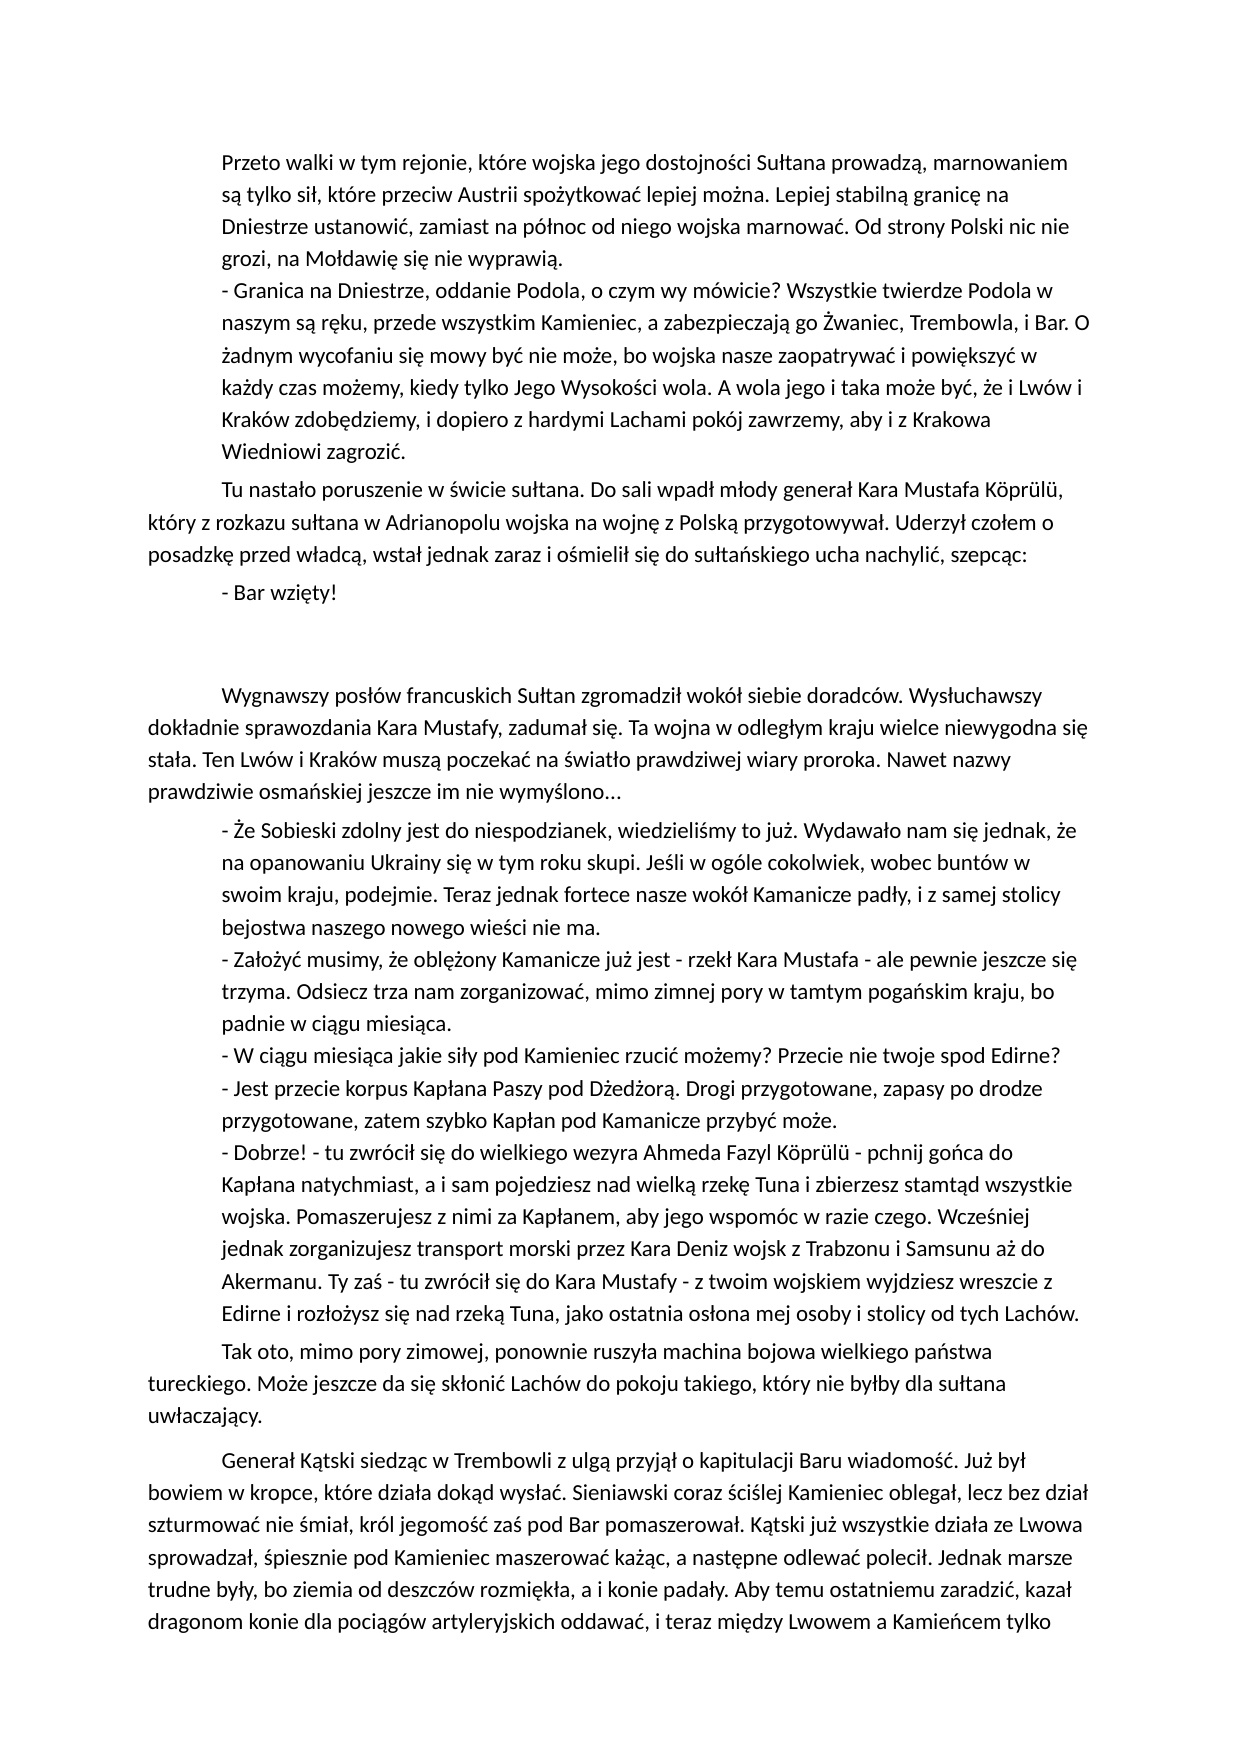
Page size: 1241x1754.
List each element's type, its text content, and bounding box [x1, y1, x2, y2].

text - Jest przecie korpus Kapłana Paszy pod Dżedżorą. Drogi przygotowane, zapasy po drodze przygotowane, zatem szybko Kapłan pod Kamanicze przybyć może. [221, 1074, 1093, 1134]
text - Granica na Dniestrze, oddanie Podola, o czym wy mówicie? Wszystkie twierdze Podola w naszym są ręku, przede wszystkim Kamieniec, a zabezpieczają go Żwaniec, Trembowla, i Bar. O żadnym wycofaniu się mowy być nie może, bo wojska nasze zaopatrywać i powiększyć w każdy czas możemy, kiedy tylko Jego Wysokości wola. A wola jego i taka może być, że i Lwów i Kraków zdobędziemy, i dopiero z hardymi Lachami pokój zawrzemy, aby i z Krakowa Wiedniowi zagrozić. [221, 276, 1093, 465]
text - W ciągu miesiąca jakie siły pod Kamieniec rzucić możemy? Przecie nie twoje spod Edirne? [221, 1041, 1093, 1069]
text Wygnawszy posłów francuskich Sułtan zgromadził wokół siebie doradców. Wysłuchawszy dokładnie sprawozdania Kara Mustafy, zadumał się. Ta wojna w odległym kraju wielce niewygodna się stała. Ten Lwów i Kraków muszą poczekać na światło prawdziwej wiary proroka. Nawet nazwy prawdziwie osmańskiej jeszcze im nie wymyślono... [148, 681, 1093, 806]
text Tu nastało poruszenie w świcie sułtana. Do sali wpadł młody generał Kara Mustafa Köprülü, który z rozkazu sułtana w Adrianopolu wojska na wojnę z Polską przygotowywał. Uderzył czołem o posadzkę przed władcą, wstał jednak zaraz i ośmielił się do sułtańskiego ucha nachylić, szepcąc: [148, 475, 1093, 568]
text - Założyć musimy, że oblężony Kamanicze już jest - rzekł Kara Mustafa - ale pewnie jeszcze się trzyma. Odsiecz trza nam zorganizować, mimo zimnej pory w tamtym pogańskim kraju, bo padnie w ciągu miesiąca. [221, 945, 1093, 1037]
text - Że Sobieski zdolny jest do niespodzianek, wiedzieliśmy to już. Wydawało nam się jednak, że na opanowaniu Ukrainy się w tym roku skupi. Jeśli w ogóle cokolwiek, wobec buntów w swoim kraju, podejmie. Teraz jednak fortece nasze wokół Kamanicze padły, i z samej stolicy bejostwa naszego nowego wieści nie ma. [221, 816, 1093, 941]
text - Bar wzięty! [221, 578, 1093, 606]
text - Dobrze! - tu zwrócił się do wielkiego wezyra Ahmeda Fazyl Köprülü - pchnij gońca do Kapłana natychmiast, a i sam pojedziesz nad wielką rzekę Tuna i zbierzesz stamtąd wszystkie wojska. Pomaszerujesz z nimi za Kapłanem, aby jego wspomóc w razie czego. Wcześniej jednak zorganizujesz transport morski przez Kara Deniz wojsk z Trabzonu i Samsunu aż do Akermanu. Ty zaś - tu zwrócił się do Kara Mustafy - z twoim wojskiem wyjdziesz wreszcie z Edirne i rozłożysz się nad rzeką Tuna, jako ostatnia osłona mej osoby i stolicy od tych Lachów. [221, 1138, 1093, 1327]
text Generał Kątski siedząc w Trembowli z ulgą przyjął o kapitulacji Baru wiadomość. Już był bowiem w kropce, które działa dokąd wysłać. Sieniawski coraz ściślej Kamieniec oblegał, lecz bez dział szturmować nie śmiał, król jegomość zaś pod Bar pomaszerował. Kątski już wszystkie działa ze Lwowa sprowadzał, śpiesznie pod Kamieniec maszerować każąc, a następne odlewać polecił. Jednak marsze trudne były, bo ziemia od deszczów rozmiękła, a i konie padały. Aby temu ostatniemu zaradzić, kazał dragonom konie dla pociągów artyleryjskich oddawać, i teraz między Lwowem a Kamieńcem tylko [148, 1446, 1093, 1635]
text Tak oto, mimo pory zimowej, ponownie ruszyła machina bojowa wielkiego państwa tureckiego. Może jeszcze da się skłonić Lachów do pokoju takiego, który nie byłby dla sułtana uwłaczający. [148, 1337, 1093, 1429]
text Przeto walki w tym rejonie, które wojska jego dostojności Sułtana prowadzą, marnowaniem są tylko sił, które przeciw Austrii spożytkować lepiej można. Lepiej stabilną granicę na Dniestrze ustanowić, zamiast na północ od niego wojska marnować. Od strony Polski nic nie grozi, na Mołdawię się nie wyprawią. [221, 148, 1093, 272]
